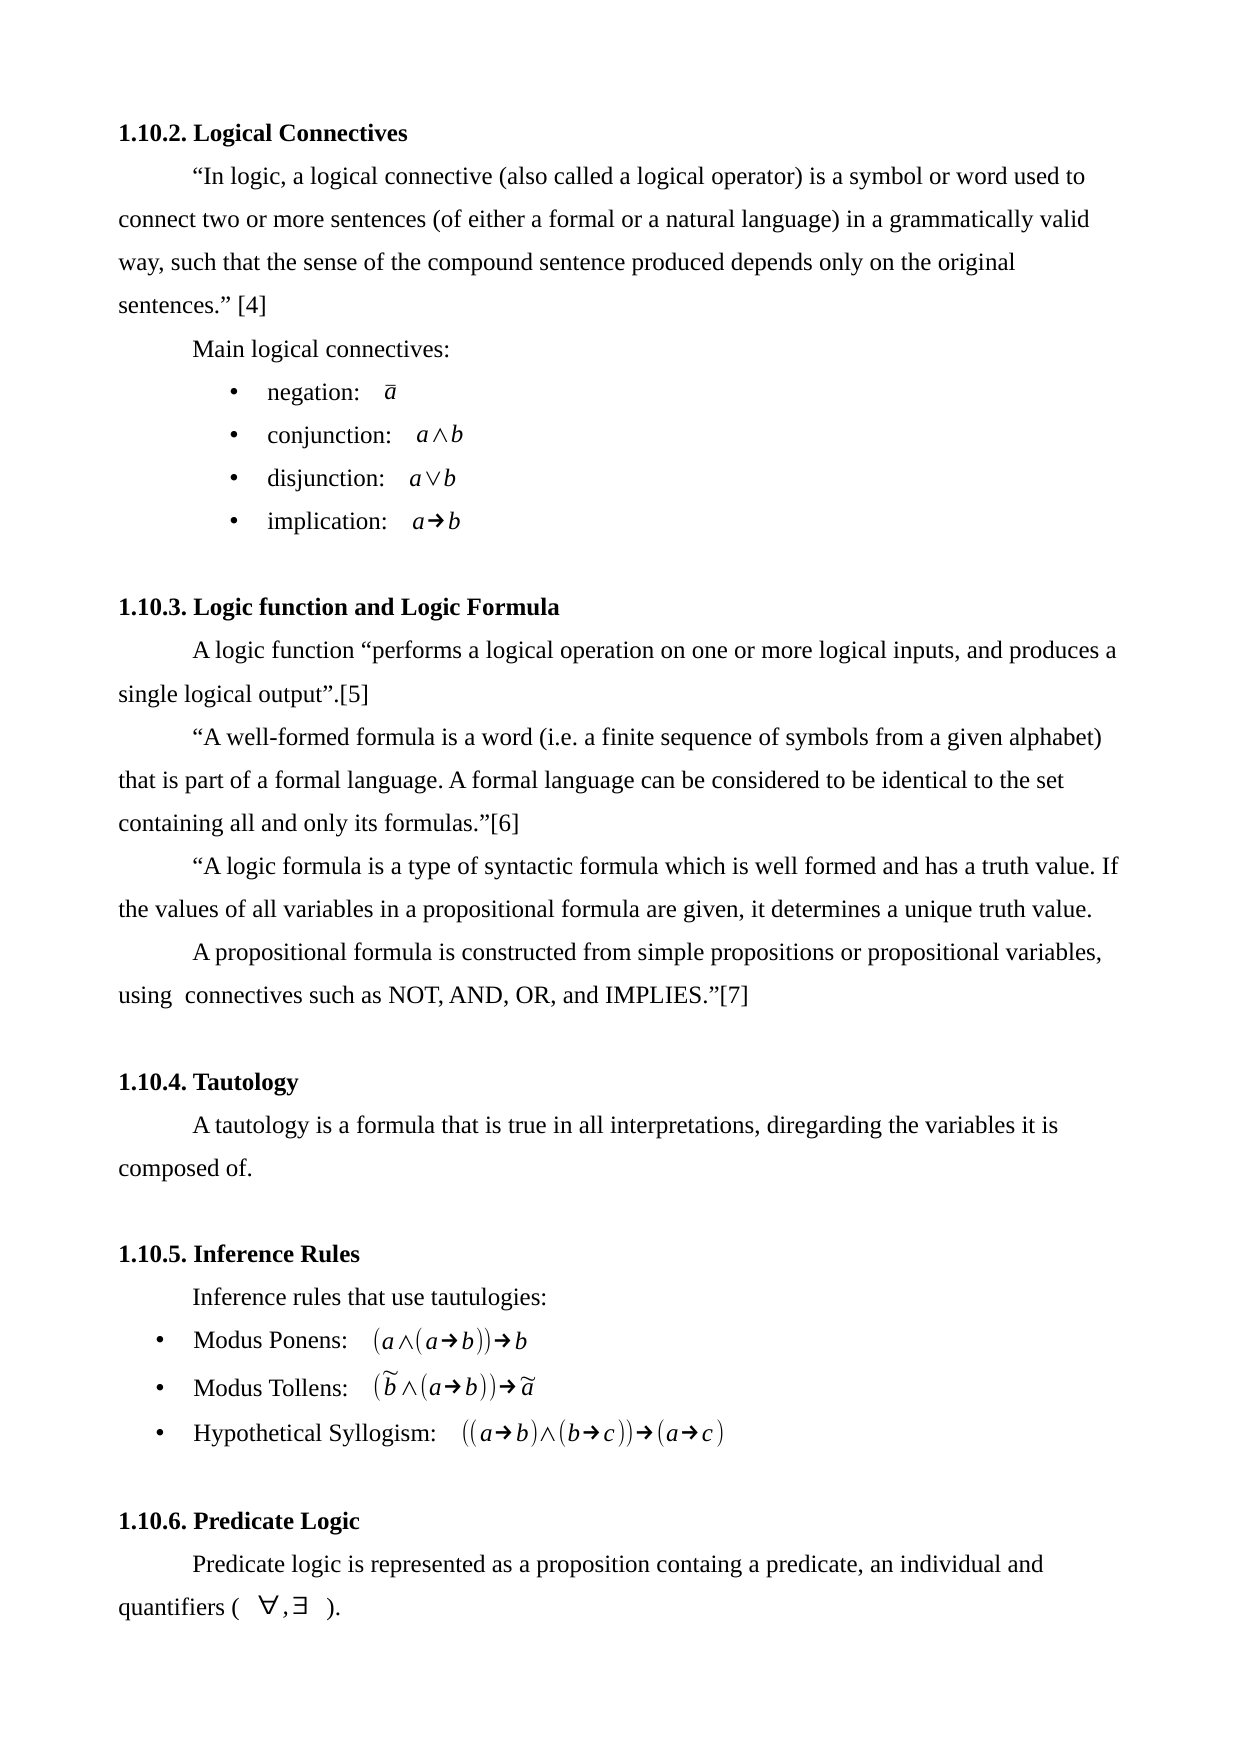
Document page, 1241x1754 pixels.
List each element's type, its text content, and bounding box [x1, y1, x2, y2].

text “In logic, a logical connective (also called a logical operator) is a symbol or word used to connect two or more sentences (of either a formal or a natural language) in a grammatically valid way, such that the sense of the compound sentence produced depends only on the original sentences.” [4] [118, 161, 1122, 319]
list conjunction: [229, 420, 1122, 449]
text 1.10.2. Logical Connectives [118, 118, 1122, 147]
text 1.10.4. Tautology [118, 1067, 1122, 1096]
list Modus Ponens: [156, 1326, 1122, 1356]
text Predicate logic is represented as a proposition containg a predicate, an individual and quantifiers (). [118, 1549, 1122, 1621]
text “A logic formula is a type of syntactic formula which is well formed and has a truth value. If the values of all variables in a propositional formula are given, it determines a unique truth value. [118, 851, 1122, 923]
list disjunction: [229, 463, 1122, 492]
list negation: [229, 377, 1122, 406]
text A propositional formula is constructed from simple propositions or propositional variables, using connectives such as NOT, AND, OR, and IMPLIES.”[7] [118, 937, 1122, 1009]
text “A well-formed formula is a word (i.e. a finite sequence of symbols from a given alphabet) that is part of a formal language. A formal language can be considered to be identical to the set containing all and only its formulas.”[6] [118, 722, 1122, 837]
text A logic function “performs a logical operation on one or more logical inputs, and produces a single logical output”.[5] [118, 636, 1122, 707]
text Main logical connectives: [118, 334, 1122, 362]
text 1.10.6. Predicate Logic [118, 1506, 1122, 1534]
list implication: [229, 506, 1122, 535]
text 1.10.3. Logic function and Logic Formula [118, 592, 1122, 621]
list Hypothetical Syllogism: [156, 1418, 1122, 1448]
text 1.10.5. Inference Rules [118, 1239, 1122, 1268]
list Modus Tollens: [156, 1371, 1122, 1403]
text Inference rules that use tautulogies: [118, 1282, 1122, 1311]
text A tautology is a formula that is true in all interpretations, diregarding the variables it is composed of. [118, 1110, 1122, 1182]
